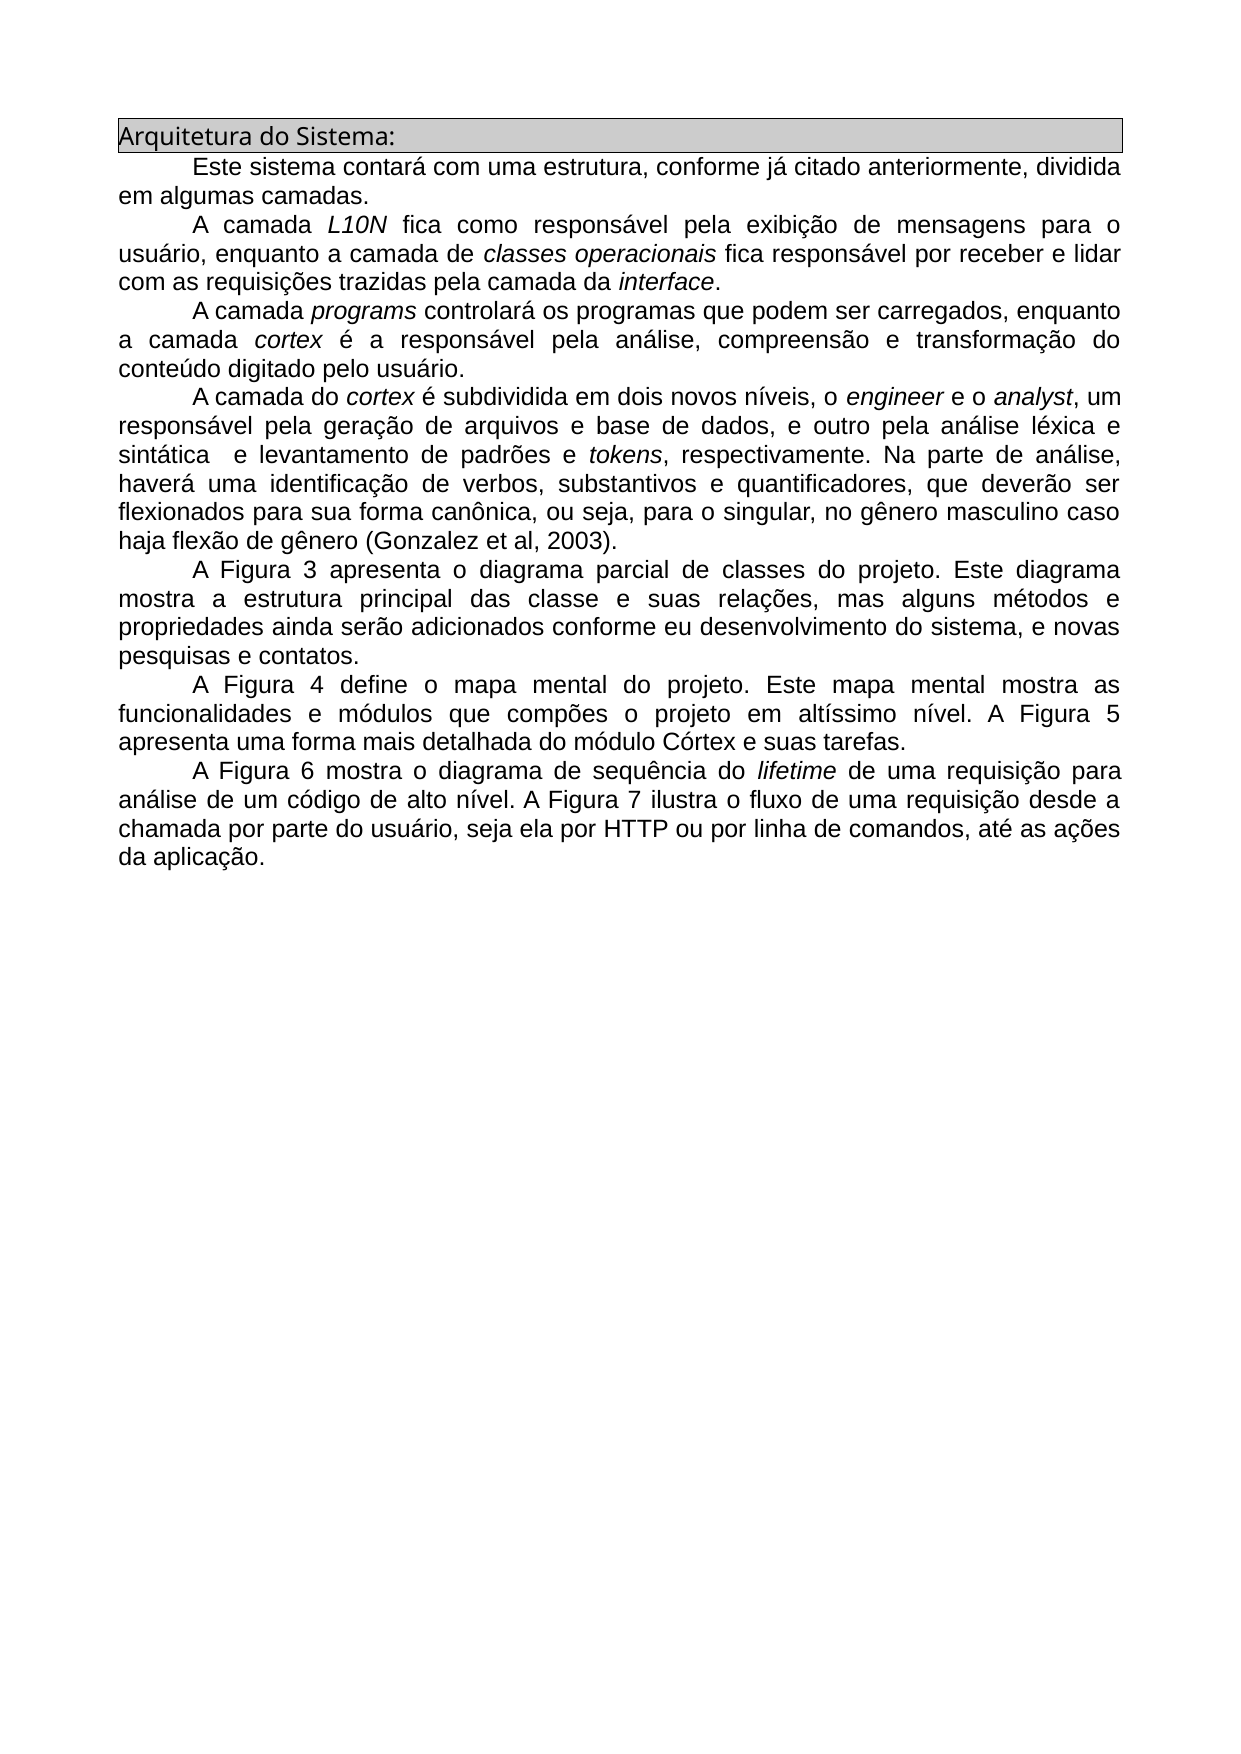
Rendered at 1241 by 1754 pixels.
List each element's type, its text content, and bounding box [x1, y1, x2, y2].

text A Figura 4 define o mapa mental do projeto. Este mapa mental mostra as funcionalidades e módulos que compões o projeto em altíssimo nível. A Figura 5 apresenta uma forma mais detalhada do módulo Córtex e suas tarefas. [118, 670, 1122, 756]
text A Figura 6 mostra o diagrama de sequência do lifetime de uma requisição para análise de um código de alto nível. A Figura 7 ilustra o fluxo de uma requisição desde a chamada por parte do usuário, seja ela por HTTP ou por linha de comandos, até as ações da aplicação. [118, 756, 1122, 871]
text A camada do cortex é subdividida em dois novos níveis, o engineer e o analyst, um responsável pela geração de arquivos e base de dados, e outro pela análise léxica e sintática e levantamento de padrões e tokens, respectivamente. Na parte de análise, haverá uma identificação de verbos, substantivos e quantificadores, que deverão ser flexionados para sua forma canônica, ou seja, para o singular, no gênero masculino caso haja flexão de gênero (Gonzalez et al, 2003). [118, 382, 1122, 555]
text A camada L10N fica como responsável pela exibição de mensagens para o usuário, enquanto a camada de classes operacionais fica responsável por receber e lidar com as requisições trazidas pela camada da interface. [118, 210, 1122, 296]
text Este sistema contará com uma estrutura, conforme já citado anteriormente, dividida em algumas camadas. [118, 153, 1122, 210]
text A Figura 3 apresenta o diagrama parcial de classes do projeto. Este diagrama mostra a estrutura principal das classe e suas relações, mas alguns métodos e propriedades ainda serão adicionados conforme eu desenvolvimento do sistema, e novas pesquisas e contatos. [118, 555, 1122, 670]
text A camada programs controlará os programas que podem ser carregados, enquanto a camada cortex é a responsável pela análise, compreensão e transformação do conteúdo digitado pelo usuário. [118, 296, 1122, 382]
